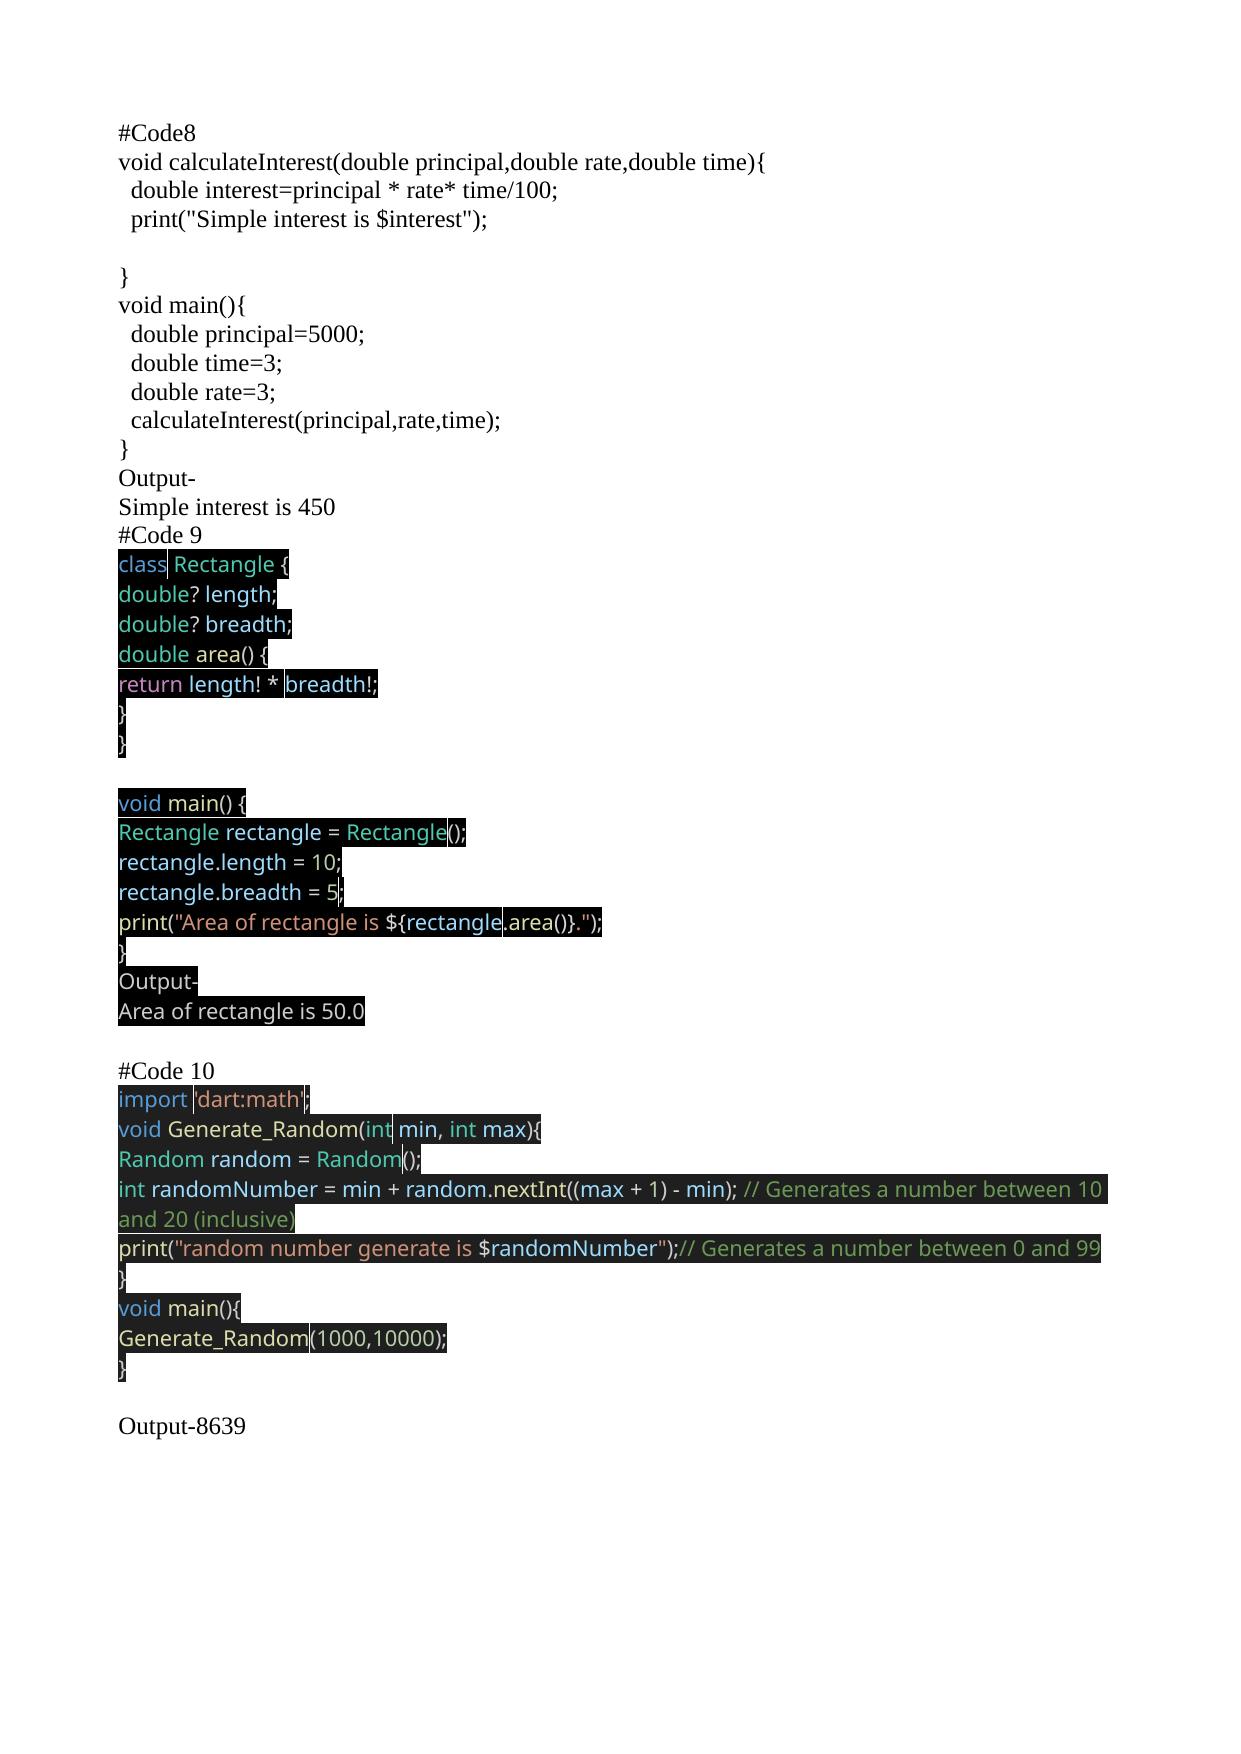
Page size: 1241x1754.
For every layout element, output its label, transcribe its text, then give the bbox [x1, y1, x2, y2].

text class Rectangle { [118, 549, 1122, 579]
text #Code 9 [118, 521, 1122, 549]
text int randomNumber = min + random.nextInt((max + 1) - min); // Generates a number between 10 and 20 (inclusive) [118, 1174, 1122, 1233]
text void main() { [118, 788, 1122, 817]
text calculateInterest(principal,rate,time); [118, 406, 1122, 434]
text void main(){ [118, 1293, 1122, 1323]
text } [118, 937, 1122, 966]
text Output- [118, 966, 1122, 996]
text double rate=3; [118, 377, 1122, 406]
text void calculateInterest(double principal,double rate,double time){ [118, 147, 1122, 176]
text print("random number generate is $randomNumber");// Generates a number between 0 and 99 [118, 1233, 1122, 1263]
text Output- [118, 463, 1122, 492]
text import 'dart:math'; [118, 1084, 1122, 1114]
text double time=3; [118, 348, 1122, 377]
text print("Area of rectangle is ${rectangle.area()}."); [118, 907, 1122, 937]
text Random random = Random(); [118, 1144, 1122, 1174]
text Output-8639 [118, 1411, 1122, 1440]
text Simple interest is 450 [118, 492, 1122, 521]
text } [118, 434, 1122, 463]
text rectangle.breadth = 5; [118, 877, 1122, 907]
text double interest=principal * rate* time/100; [118, 176, 1122, 204]
text return length! * breadth!; [118, 668, 1122, 698]
text void main(){ [118, 291, 1122, 319]
text } [118, 728, 1122, 758]
text #Code8 [118, 118, 1122, 147]
text } [118, 1263, 1122, 1293]
text double? breadth; [118, 609, 1122, 639]
text } [118, 698, 1122, 728]
text } [118, 262, 1122, 291]
text print("Simple interest is $interest"); [118, 204, 1122, 233]
text double? length; [118, 579, 1122, 609]
text Area of rectangle is 50.0 [118, 996, 1122, 1026]
text rectangle.length = 10; [118, 847, 1122, 877]
text Generate_Random(1000,10000); [118, 1323, 1122, 1353]
text } [118, 1353, 1122, 1382]
text Rectangle rectangle = Rectangle(); [118, 817, 1122, 847]
text void Generate_Random(int min, int max){ [118, 1114, 1122, 1144]
text double principal=5000; [118, 319, 1122, 348]
text double area() { [118, 639, 1122, 668]
text #Code 10 [118, 1056, 1122, 1084]
